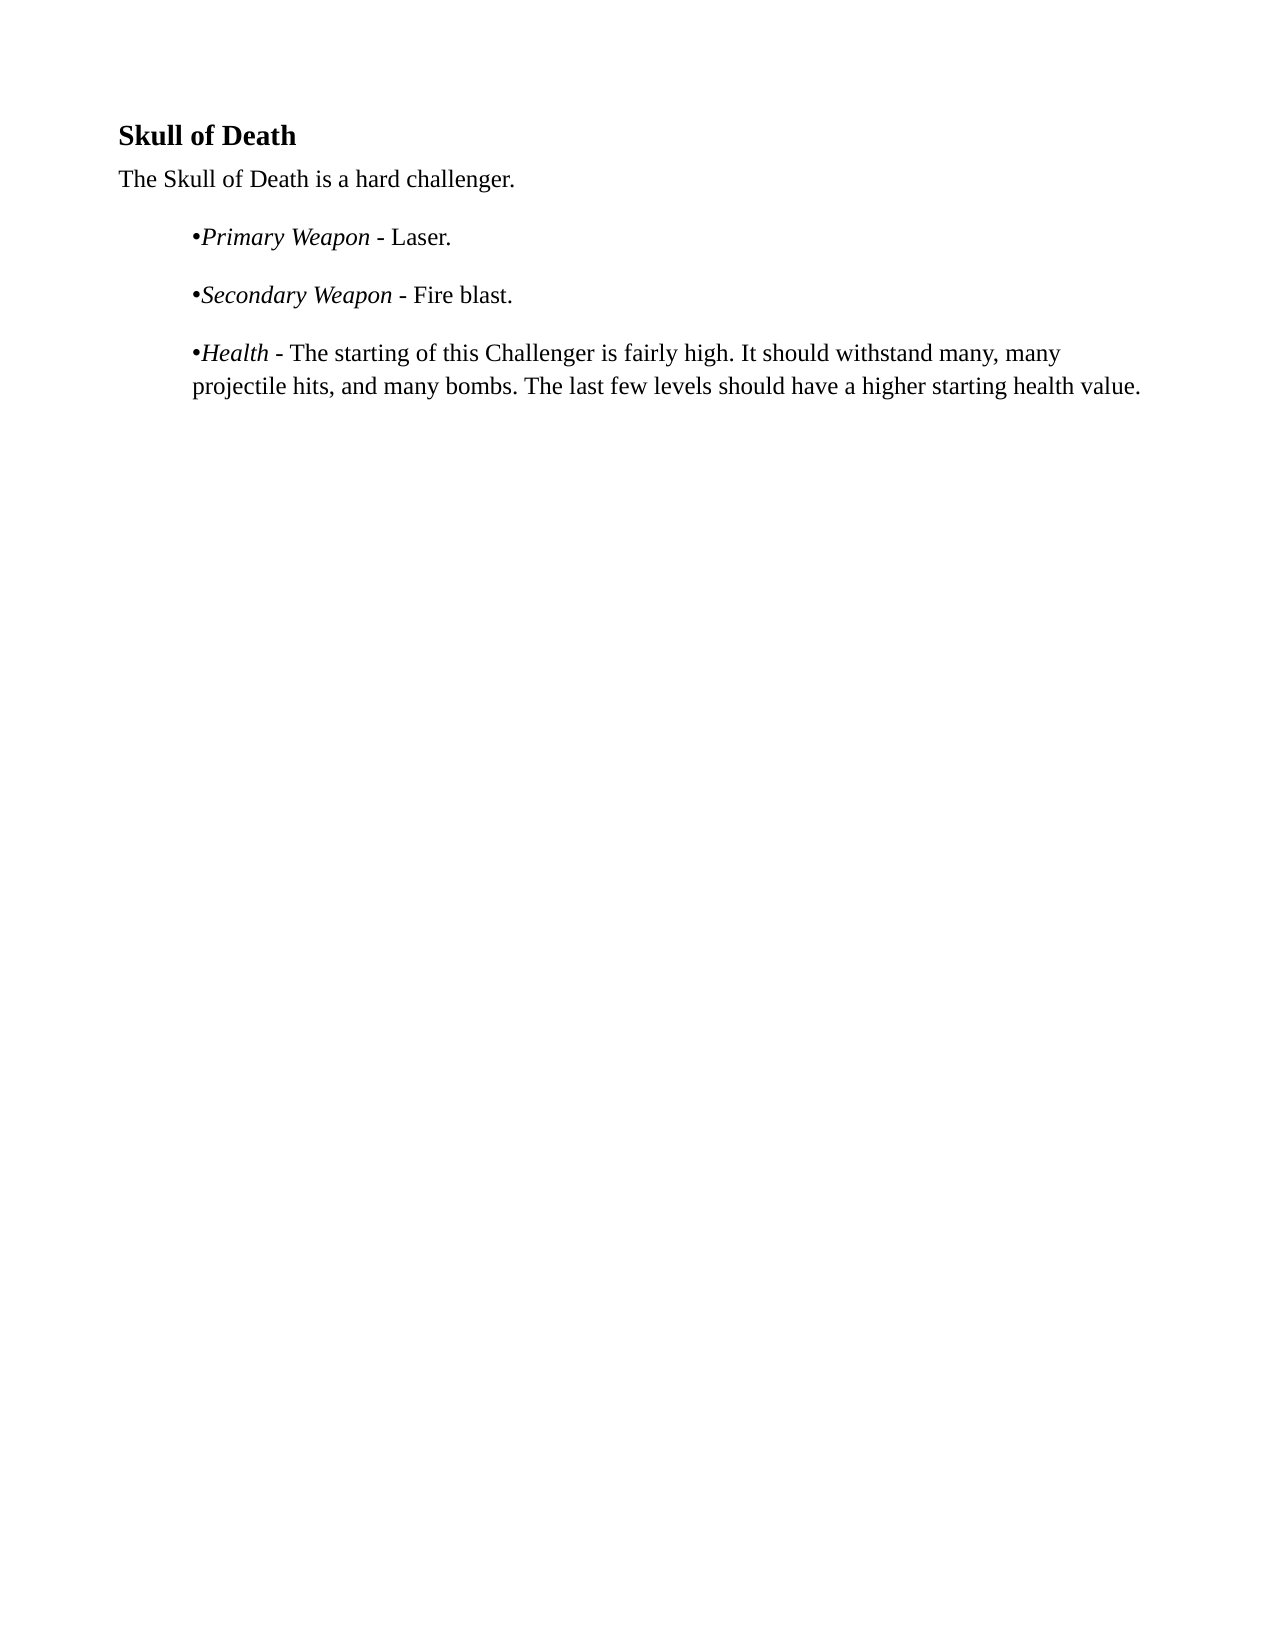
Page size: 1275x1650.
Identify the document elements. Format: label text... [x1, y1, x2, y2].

list Health - The starting of this Challenger is fairly high. It should withstand many, many projectile hits, and many bombs. The last few levels should have a higher starting health value. [118, 338, 1157, 400]
list Secondary Weapon - Fire blast. [118, 280, 1157, 309]
list Primary Weapon - Laser. [118, 222, 1157, 251]
text The Skull of Death is a hard challenger. [118, 164, 1157, 193]
subtitle Skull of Death [118, 118, 1157, 152]
